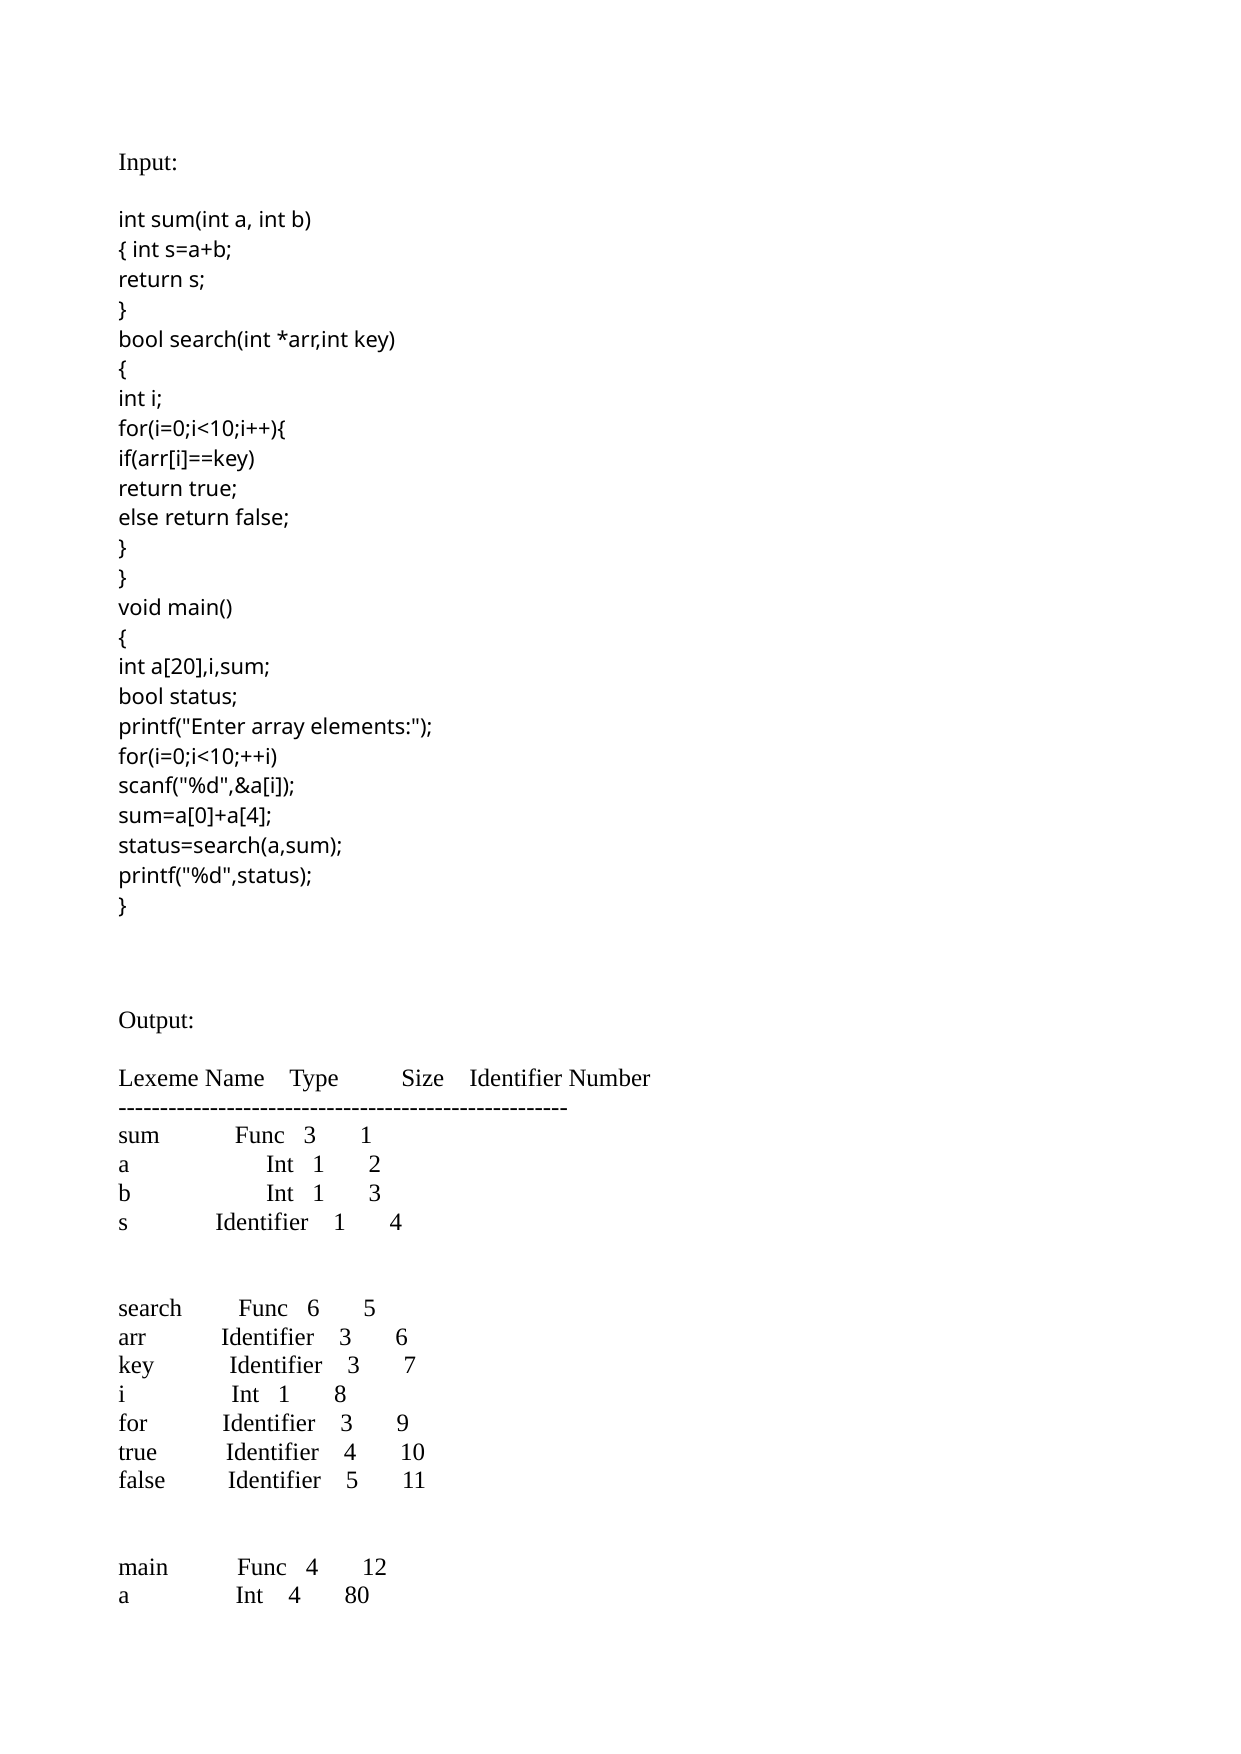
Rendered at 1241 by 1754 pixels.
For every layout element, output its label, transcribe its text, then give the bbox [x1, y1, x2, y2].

text int a[20],i,sum; [118, 651, 1122, 681]
text true Identifier 4 10 [118, 1437, 1122, 1466]
text i Int 1 8 [118, 1379, 1122, 1408]
text { [118, 353, 1122, 383]
text sum Func 3 1 [118, 1121, 1122, 1149]
text scanf("%d",&a[i]); [118, 770, 1122, 800]
text sum=a[0]+a[4]; [118, 800, 1122, 830]
text bool status; [118, 681, 1122, 711]
text for(i=0;i<10;i++){ [118, 413, 1122, 443]
text printf("Enter array elements:"); [118, 711, 1122, 741]
text } [118, 532, 1122, 562]
text a Int 4 80 [118, 1581, 1122, 1609]
text { [118, 621, 1122, 651]
text for Identifier 3 9 [118, 1408, 1122, 1437]
text Output: [118, 1006, 1122, 1034]
text main Func 4 12 [118, 1552, 1122, 1581]
text { int s=a+b; [118, 234, 1122, 264]
text status=search(a,sum); [118, 830, 1122, 860]
text a Int 1 2 [118, 1149, 1122, 1178]
text key Identifier 3 7 [118, 1351, 1122, 1379]
text b Int 1 3 [118, 1178, 1122, 1207]
text arr Identifier 3 6 [118, 1322, 1122, 1351]
text int i; [118, 383, 1122, 413]
text for(i=0;i<10;++i) [118, 741, 1122, 770]
text Lexeme Name Type Size Identifier Number [118, 1063, 1122, 1092]
text Input: [118, 147, 1122, 176]
text else return false; [118, 502, 1122, 532]
text void main() [118, 592, 1122, 621]
text s Identifier 1 4 [118, 1207, 1122, 1236]
text return true; [118, 472, 1122, 502]
text int sum(int a, int b) [118, 204, 1122, 234]
text } [118, 889, 1122, 919]
text bool search(int *arr,int key) [118, 323, 1122, 353]
text } [118, 562, 1122, 592]
text } [118, 294, 1122, 323]
text false Identifier 5 11 [118, 1466, 1122, 1494]
text search Func 6 5 [118, 1293, 1122, 1322]
text if(arr[i]==key) [118, 443, 1122, 472]
text printf("%d",status); [118, 860, 1122, 889]
text ------------------------------------------------------ [118, 1092, 1122, 1121]
text return s; [118, 264, 1122, 294]
